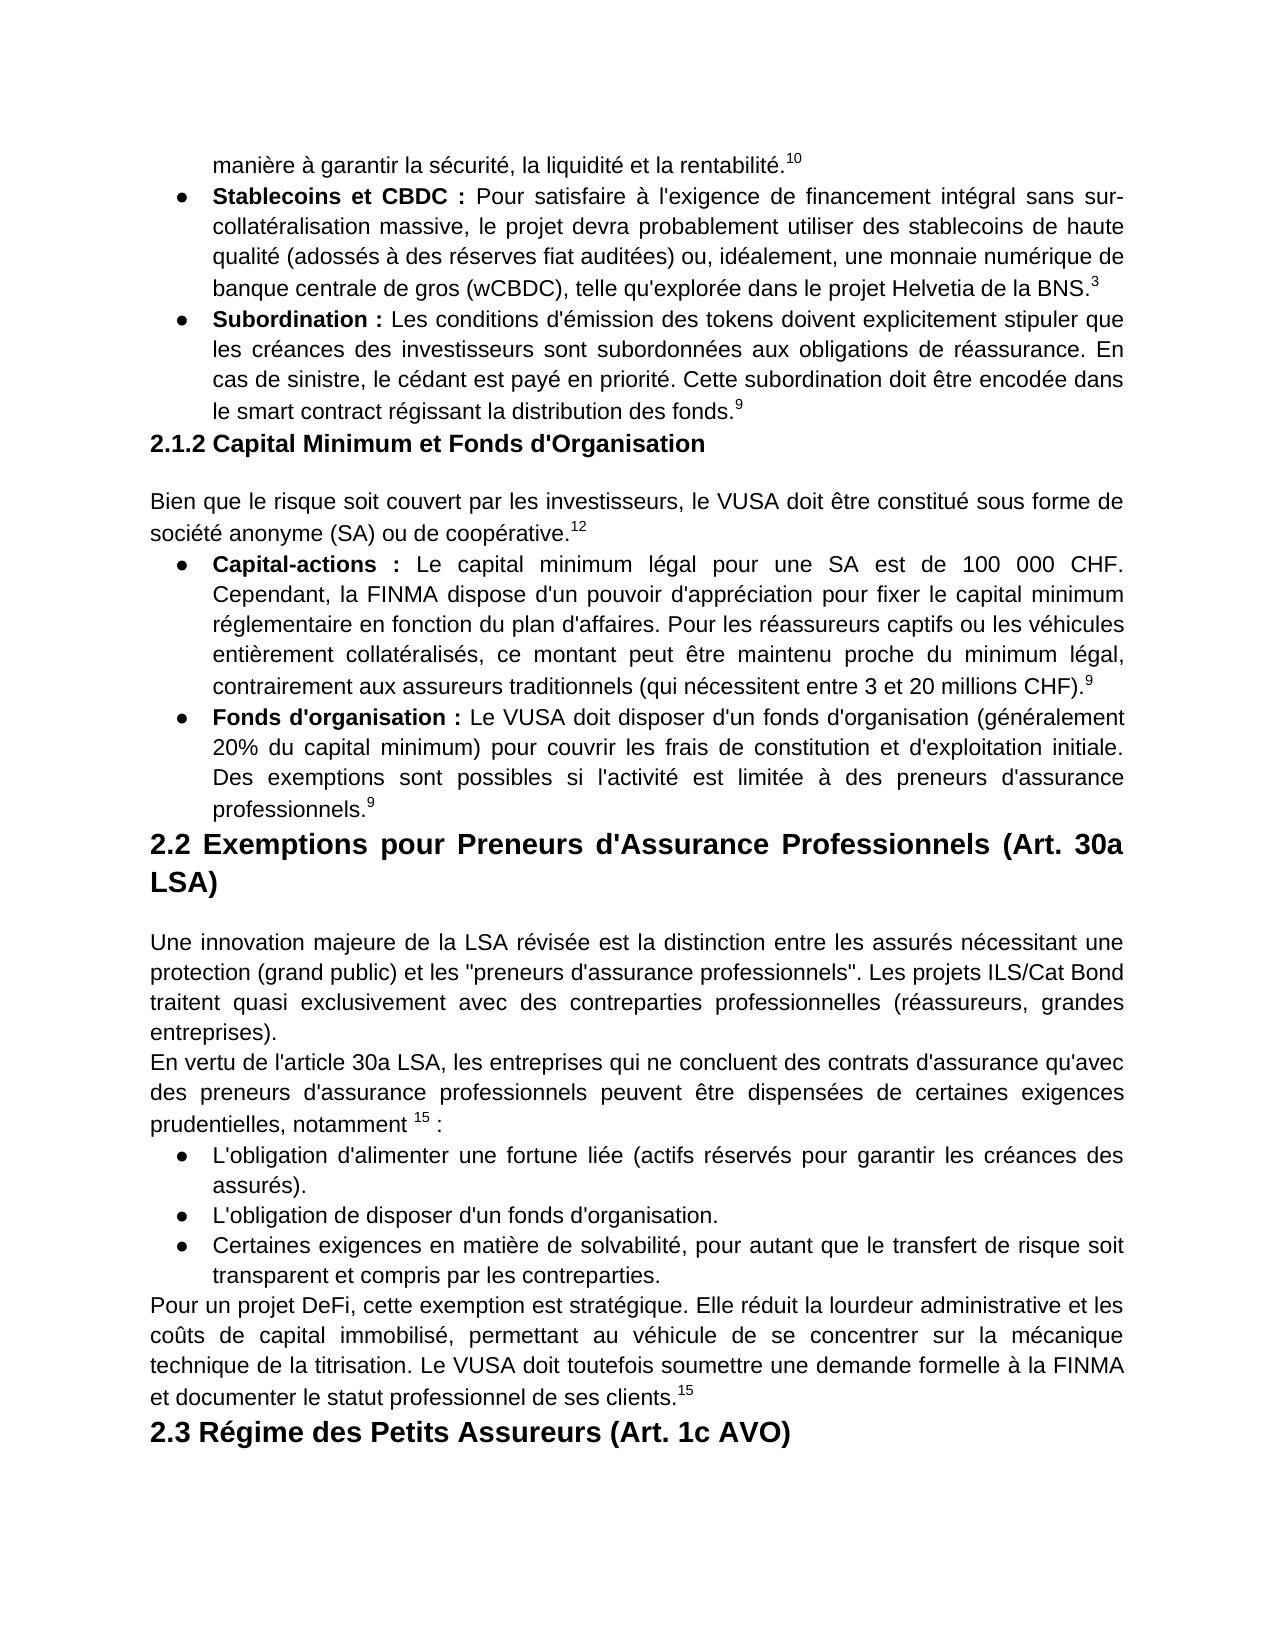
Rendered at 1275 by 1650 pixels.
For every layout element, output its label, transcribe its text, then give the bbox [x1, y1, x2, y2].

list Capital-actions : Le capital minimum légal pour une SA est de 100 000 CHF. Cependant, la FINMA dispose d'un pouvoir d'appréciation pour fixer le capital minimum réglementaire en fonction du plan d'affaires. Pour les réassureurs captifs ou les véhicules entièrement collatéralisés, ce montant peut être maintenu proche du minimum légal, contrairement aux assureurs traditionnels (qui nécessitent entre 3 et 20 millions CHF).9 [175, 551, 1125, 700]
subtitle 2.3 Régime des Petits Assureurs (Art. 1c AVO) [150, 1414, 1125, 1448]
list Stablecoins et CBDC : Pour satisfaire à l'exigence de financement intégral sans sur-collatéralisation massive, le projet devra probablement utiliser des stablecoins de haute qualité (adossés à des réserves fiat auditées) ou, idéalement, une monnaie numérique de banque centrale de gros (wCBDC), telle qu'explorée dans le projet Helvetia de la BNS.3 [175, 183, 1125, 302]
list Fonds d'organisation : Le VUSA doit disposer d'un fonds d'organisation (généralement 20% du capital minimum) pour couvrir les frais de constitution et d'exploitation initiale. Des exemptions sont possibles si l'activité est limitée à des preneurs d'assurance professionnels.9 [175, 704, 1125, 823]
subtitle 2.1.2 Capital Minimum et Fonds d'Organisation [150, 429, 1125, 457]
list manière à garantir la sécurité, la liquidité et la rentabilité.10 [175, 150, 1125, 179]
list Certaines exigences en matière de solvabilité, pour autant que le transfert de risque soit transparent et compris par les contreparties. [175, 1232, 1125, 1288]
text En vertu de l'article 30a LSA, les entreprises qui ne concluent des contrats d'assurance qu'avec des preneurs d'assurance professionnels peuvent être dispensées de certaines exigences prudentielles, notamment 15 : [150, 1048, 1125, 1138]
text Pour un projet DeFi, cette exemption est stratégique. Elle réduit la lourdeur administrative et les coûts de capital immobilisé, permettant au véhicule de se concentrer sur la mécanique technique de la titrisation. Le VUSA doit toutefois soumettre une demande formelle à la FINMA et documenter le statut professionnel de ses clients.15 [150, 1292, 1125, 1411]
list L'obligation d'alimenter une fortune liée (actifs réservés pour garantir les créances des assurés). [175, 1142, 1125, 1198]
list Subordination : Les conditions d'émission des tokens doivent explicitement stipuler que les créances des investisseurs sont subordonnées aux obligations de réassurance. En cas de sinistre, le cédant est payé en priorité. Cette subordination doit être encodée dans le smart contract régissant la distribution des fonds.9 [175, 306, 1125, 425]
subtitle 2.2 Exemptions pour Preneurs d'Assurance Professionnels (Art. 30a LSA) [150, 827, 1125, 899]
text Bien que le risque soit couvert par les investisseurs, le VUSA doit être constitué sous forme de société anonyme (SA) ou de coopérative.12 [150, 488, 1125, 547]
text Une innovation majeure de la LSA révisée est la distinction entre les assurés nécessitant une protection (grand public) et les "preneurs d'assurance professionnels". Les projets ILS/Cat Bond traitent quasi exclusivement avec des contreparties professionnelles (réassureurs, grandes entreprises). [150, 928, 1125, 1045]
list L'obligation de disposer d'un fonds d'organisation. [175, 1202, 1125, 1228]
